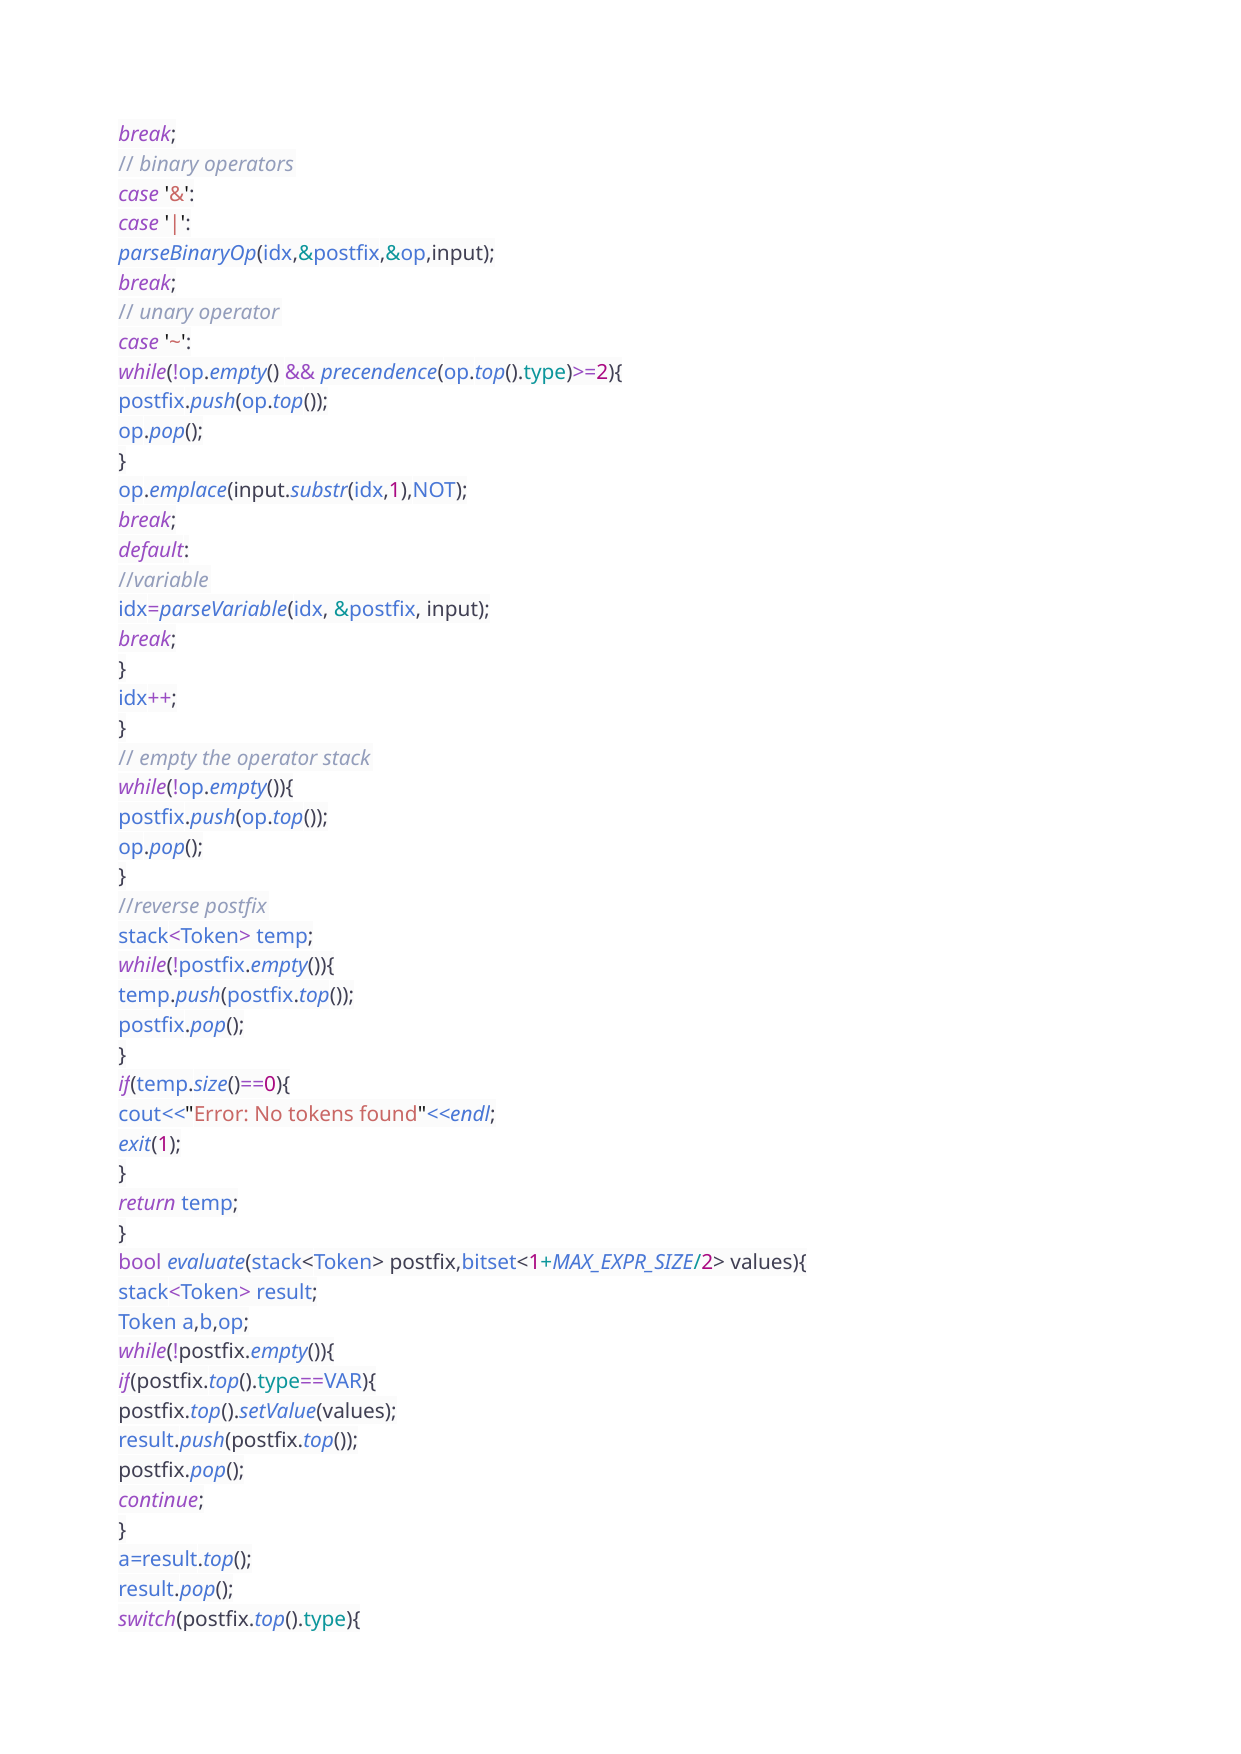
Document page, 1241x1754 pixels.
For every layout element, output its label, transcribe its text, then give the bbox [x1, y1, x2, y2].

text case '&': [118, 177, 1122, 207]
text case '~': [118, 326, 1122, 356]
text break; [118, 504, 1122, 534]
text } [118, 1513, 1122, 1543]
text postfix.pop(); [118, 1454, 1122, 1484]
text break; [118, 118, 1122, 148]
text idx++; [118, 682, 1122, 712]
text postfix.push(op.top()); [118, 385, 1122, 415]
text while(!op.empty() && precendence(op.top().type)>=2){ [118, 356, 1122, 385]
text continue; [118, 1484, 1122, 1513]
text } [118, 860, 1122, 890]
text // empty the operator stack [118, 742, 1122, 771]
text switch(postfix.top().type){ [118, 1602, 1122, 1632]
text idx=parseVariable(idx, &postfix, input); [118, 593, 1122, 623]
text } [118, 712, 1122, 742]
text if(temp.size()==0){ [118, 1068, 1122, 1098]
text Token a,b,op; [118, 1306, 1122, 1335]
text result.pop(); [118, 1573, 1122, 1602]
text parseBinaryOp(idx,&postfix,&op,input); [118, 237, 1122, 267]
text } [118, 1157, 1122, 1187]
text } [118, 1217, 1122, 1246]
text //reverse postfix [118, 890, 1122, 920]
text a=result.top(); [118, 1543, 1122, 1573]
text postfix.pop(); [118, 1009, 1122, 1038]
text break; [118, 267, 1122, 296]
text } [118, 652, 1122, 682]
text while(!postfix.empty()){ [118, 1335, 1122, 1365]
text case '|': [118, 207, 1122, 237]
text op.pop(); [118, 415, 1122, 445]
text op.pop(); [118, 831, 1122, 860]
text op.emplace(input.substr(idx,1),NOT); [118, 474, 1122, 504]
text //variable [118, 563, 1122, 593]
text temp.push(postfix.top()); [118, 979, 1122, 1009]
text postfix.top().setValue(values); [118, 1395, 1122, 1424]
text } [118, 1038, 1122, 1068]
text postfix.push(op.top()); [118, 801, 1122, 831]
text while(!op.empty()){ [118, 771, 1122, 801]
text result.push(postfix.top()); [118, 1424, 1122, 1454]
text stack<Token> temp; [118, 920, 1122, 949]
text return temp; [118, 1187, 1122, 1217]
text default: [118, 534, 1122, 563]
text if(postfix.top().type==VAR){ [118, 1365, 1122, 1395]
text cout<<"Error: No tokens found"<<endl; [118, 1098, 1122, 1127]
text // unary operator [118, 296, 1122, 326]
text stack<Token> result; [118, 1276, 1122, 1306]
text } [118, 445, 1122, 474]
text // binary operators [118, 148, 1122, 177]
text exit(1); [118, 1127, 1122, 1157]
text while(!postfix.empty()){ [118, 949, 1122, 979]
text bool evaluate(stack<Token> postfix,bitset<1+MAX_EXPR_SIZE/2> values){ [118, 1246, 1122, 1276]
text break; [118, 623, 1122, 652]
